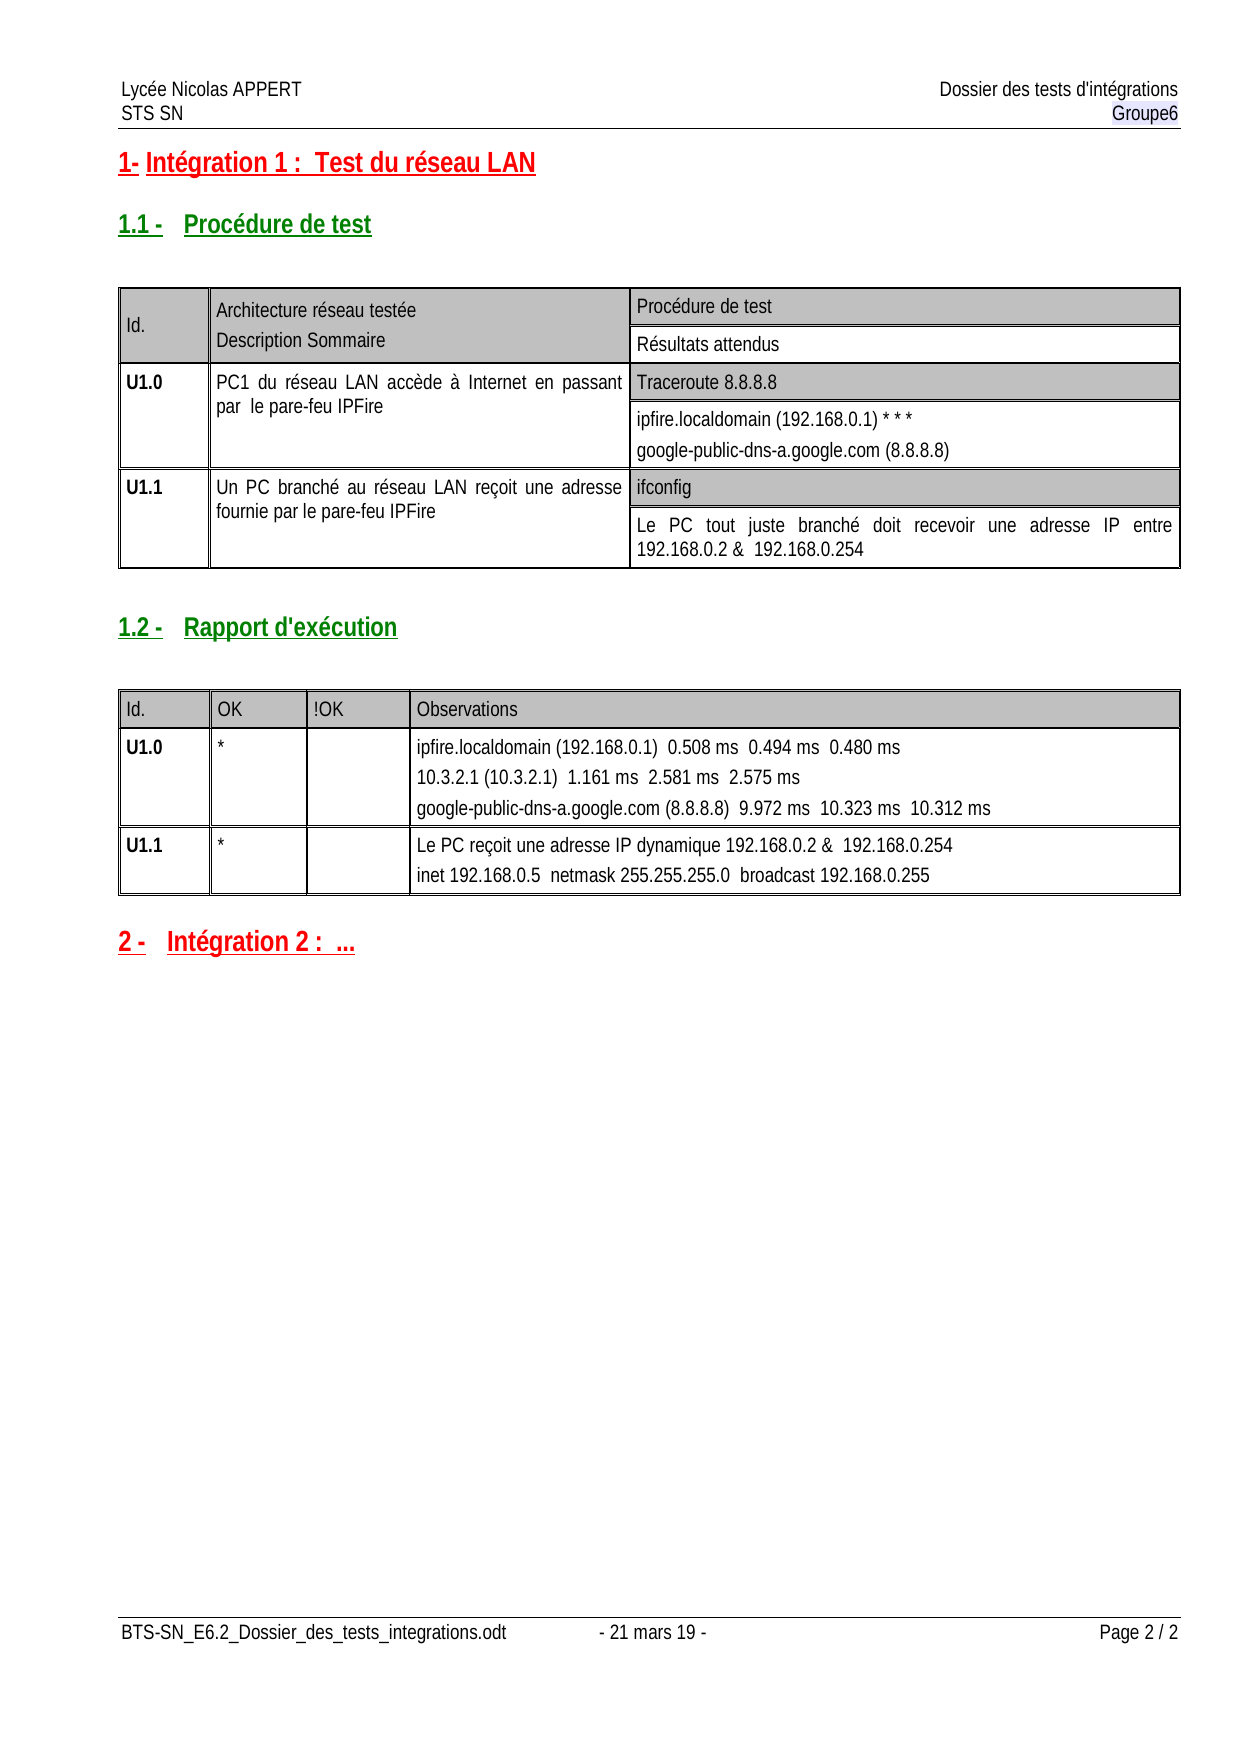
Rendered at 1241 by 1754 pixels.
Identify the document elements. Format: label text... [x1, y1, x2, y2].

table_cell ipfire.localdomain (192.168.0.1) 0.508 ms 0.494 ms 0.480 ms 10.3.2.1 (10.3.2.1) 1.161 ms 2.581 ms 2.575 ms google-public-dns-a.google.com (8.8.8.8) 9.972 ms 10.323 ms 10.312 ms [411, 729, 1179, 825]
table_cell * [212, 729, 306, 825]
table_cell U1.0 [121, 364, 208, 467]
table_header OK [212, 692, 306, 727]
subtitle 1- Intégration 1 : Test du réseau LAN [118, 145, 1181, 178]
subtitle Intégration 2 : ... [118, 925, 1181, 958]
table_cell PC1 du réseau LAN accède à Internet en passant par le pare-feu IPFire [211, 364, 629, 467]
table_header Id. [121, 692, 209, 727]
table_cell ipfire.localdomain (192.168.0.1) * * * google-public-dns-a.google.com (8.8.8.8) [631, 402, 1179, 467]
table_header Id. [121, 289, 208, 362]
table_header !OK [308, 692, 409, 727]
table_cell Le PC tout juste branché doit recevoir une adresse IP entre 192.168.0.2 & 192.168.0.254 [631, 508, 1179, 567]
table_cell Résultats attendus [631, 327, 1179, 362]
table_header ifconfig [631, 470, 1179, 505]
subtitle Procédure de test [118, 208, 1181, 239]
table_cell U1.1 [121, 828, 209, 893]
table_header Observations [411, 692, 1179, 727]
table_cell Le PC reçoit une adresse IP dynamique 192.168.0.2 & 192.168.0.254 inet 192.168.0.5 netmask 255.255.255.0 broadcast 192.168.0.255 [411, 828, 1179, 893]
subtitle Rapport d'exécution [118, 610, 1181, 641]
table_cell [308, 729, 409, 825]
table_header Architecture réseau testée Description Sommaire [211, 289, 629, 362]
table_cell U1.0 [121, 729, 209, 825]
table_cell U1.1 [121, 470, 208, 567]
table_cell Un PC branché au réseau LAN reçoit une adresse fournie par le pare-feu IPFire [211, 470, 629, 567]
table_cell * [212, 828, 306, 893]
table_header Procédure de test [631, 289, 1179, 324]
table_header Traceroute 8.8.8.8 [631, 364, 1179, 399]
table_cell [308, 828, 409, 893]
